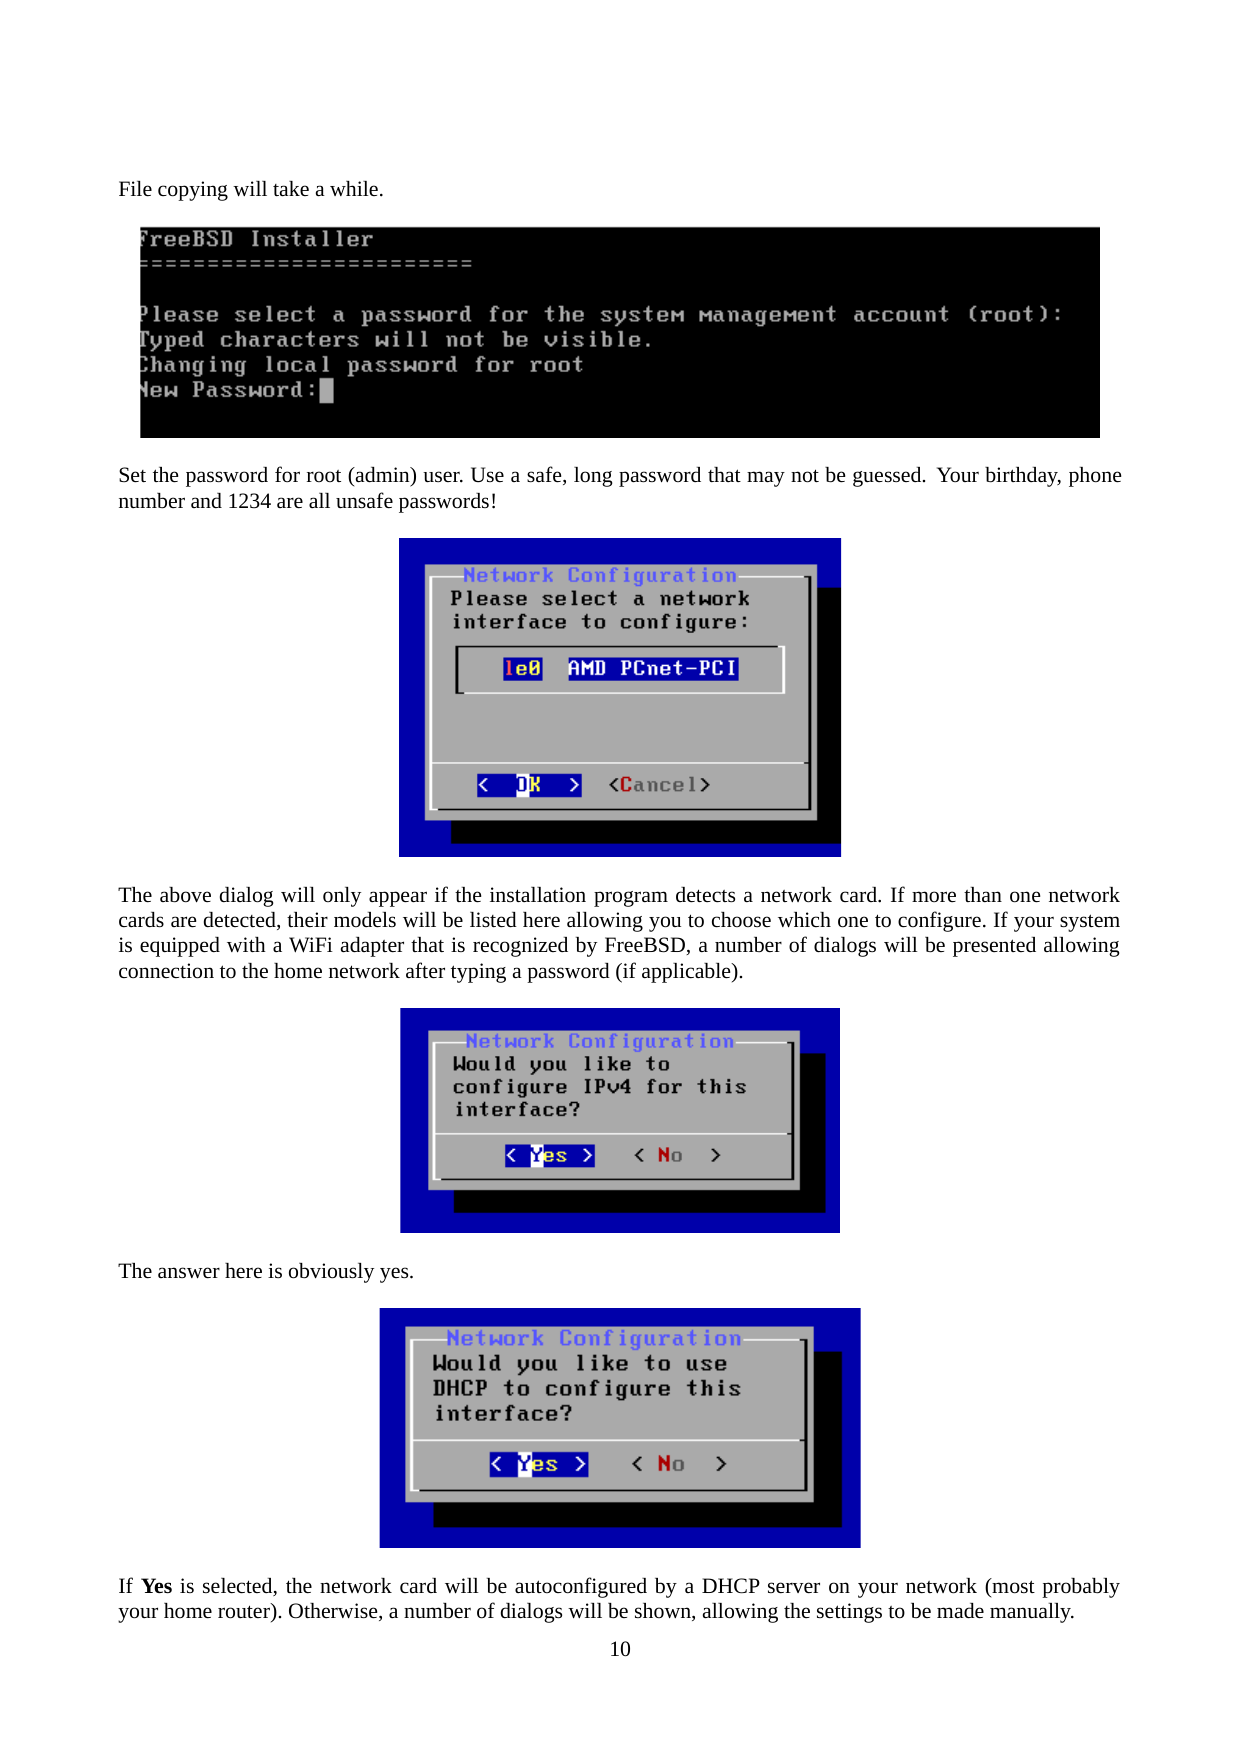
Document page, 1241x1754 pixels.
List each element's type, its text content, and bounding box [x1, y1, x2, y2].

text The answer here is obviously yes. [118, 1258, 1122, 1283]
text If Yes is selected, the network card will be autoconfigured by a DHCP server on your network (most probably your home router). Otherwise, a number of dialogs will be shown, allowing the settings to be made manually. [118, 1573, 1122, 1623]
text The above dialog will only appear if the installation program detects a network card. If more than one network cards are detected, their models will be listed here allowing you to choose which one to configure. If your system is equipped with a WiFi adapter that is recognized by FreeBSD, a number of dialogs will be presented allowing connection to the home network after typing a password (if applicable). [118, 882, 1122, 983]
text File copying will take a while. [118, 176, 1122, 201]
text Set the password for root (admin) user. Use a safe, long password that may not be guessed. Your birthday, phone number and 1234 are all unsafe passwords! [118, 462, 1122, 513]
